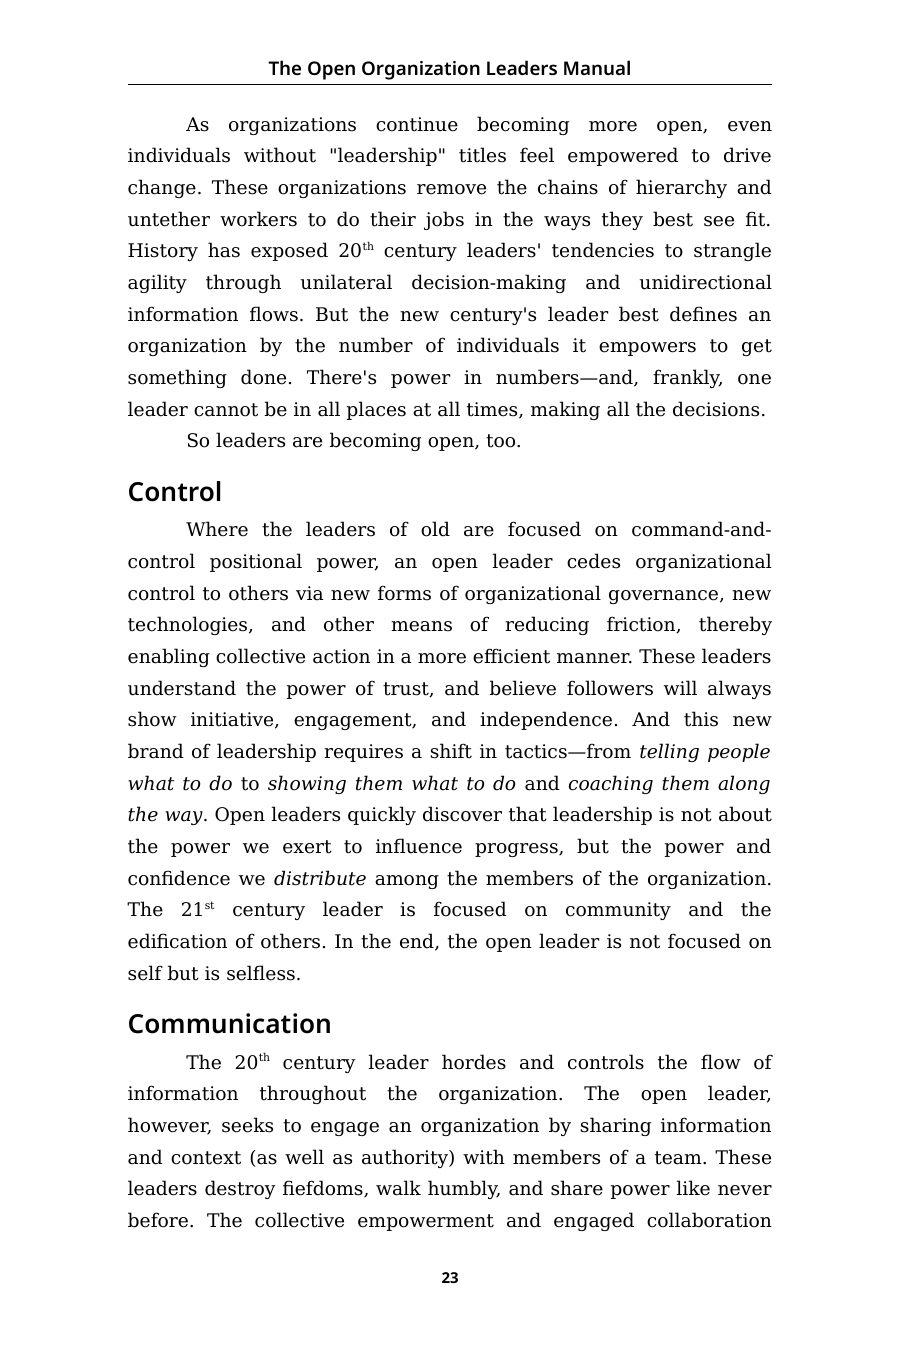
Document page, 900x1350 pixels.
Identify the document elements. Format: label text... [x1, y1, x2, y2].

text So leaders are becoming open, too. [127, 431, 772, 452]
text As organizations continue becoming more open, even individuals without "leadership" titles feel empowered to drive change. These organizations remove the chains of hierarchy and untether workers to do their jobs in the ways they best see fit. History has exposed 20th century leaders' tendencies to strangle agility through unilateral decision-making and unidirectional information flows. But the new century's leader best defines an organization by the number of individuals it empowers to get something done. There's power in numbers—and, frankly, one leader cannot be in all places at all times, making all the decisions. [127, 114, 772, 421]
subtitle Communication [127, 1009, 772, 1040]
text Where the leaders of old are focused on command-and-control positional power, an open leader cedes organizational control to others via new forms of organizational governance, new technologies, and other means of reducing friction, thereby enabling collective action in a more efficient manner. These leaders understand the power of trust, and believe followers will always show initiative, engagement, and independence. And this new brand of leadership requires a shift in tactics—from telling people what to do to showing them what to do and coaching them along the way. Open leaders quickly discover that leadership is not about the power we exert to influence progress, but the power and confidence we distribute among the members of the organization. The 21st century leader is focused on community and the edification of others. In the end, the open leader is not focused on self but is selfless. [127, 519, 772, 985]
text The 20th century leader hordes and controls the flow of information throughout the organization. The open leader, however, seeks to engage an organization by sharing information and context (as well as authority) with members of a team. These leaders destroy fiefdoms, walk humbly, and share power like never before. The collective empowerment and engaged collaboration [127, 1052, 772, 1232]
subtitle Control [127, 477, 772, 507]
